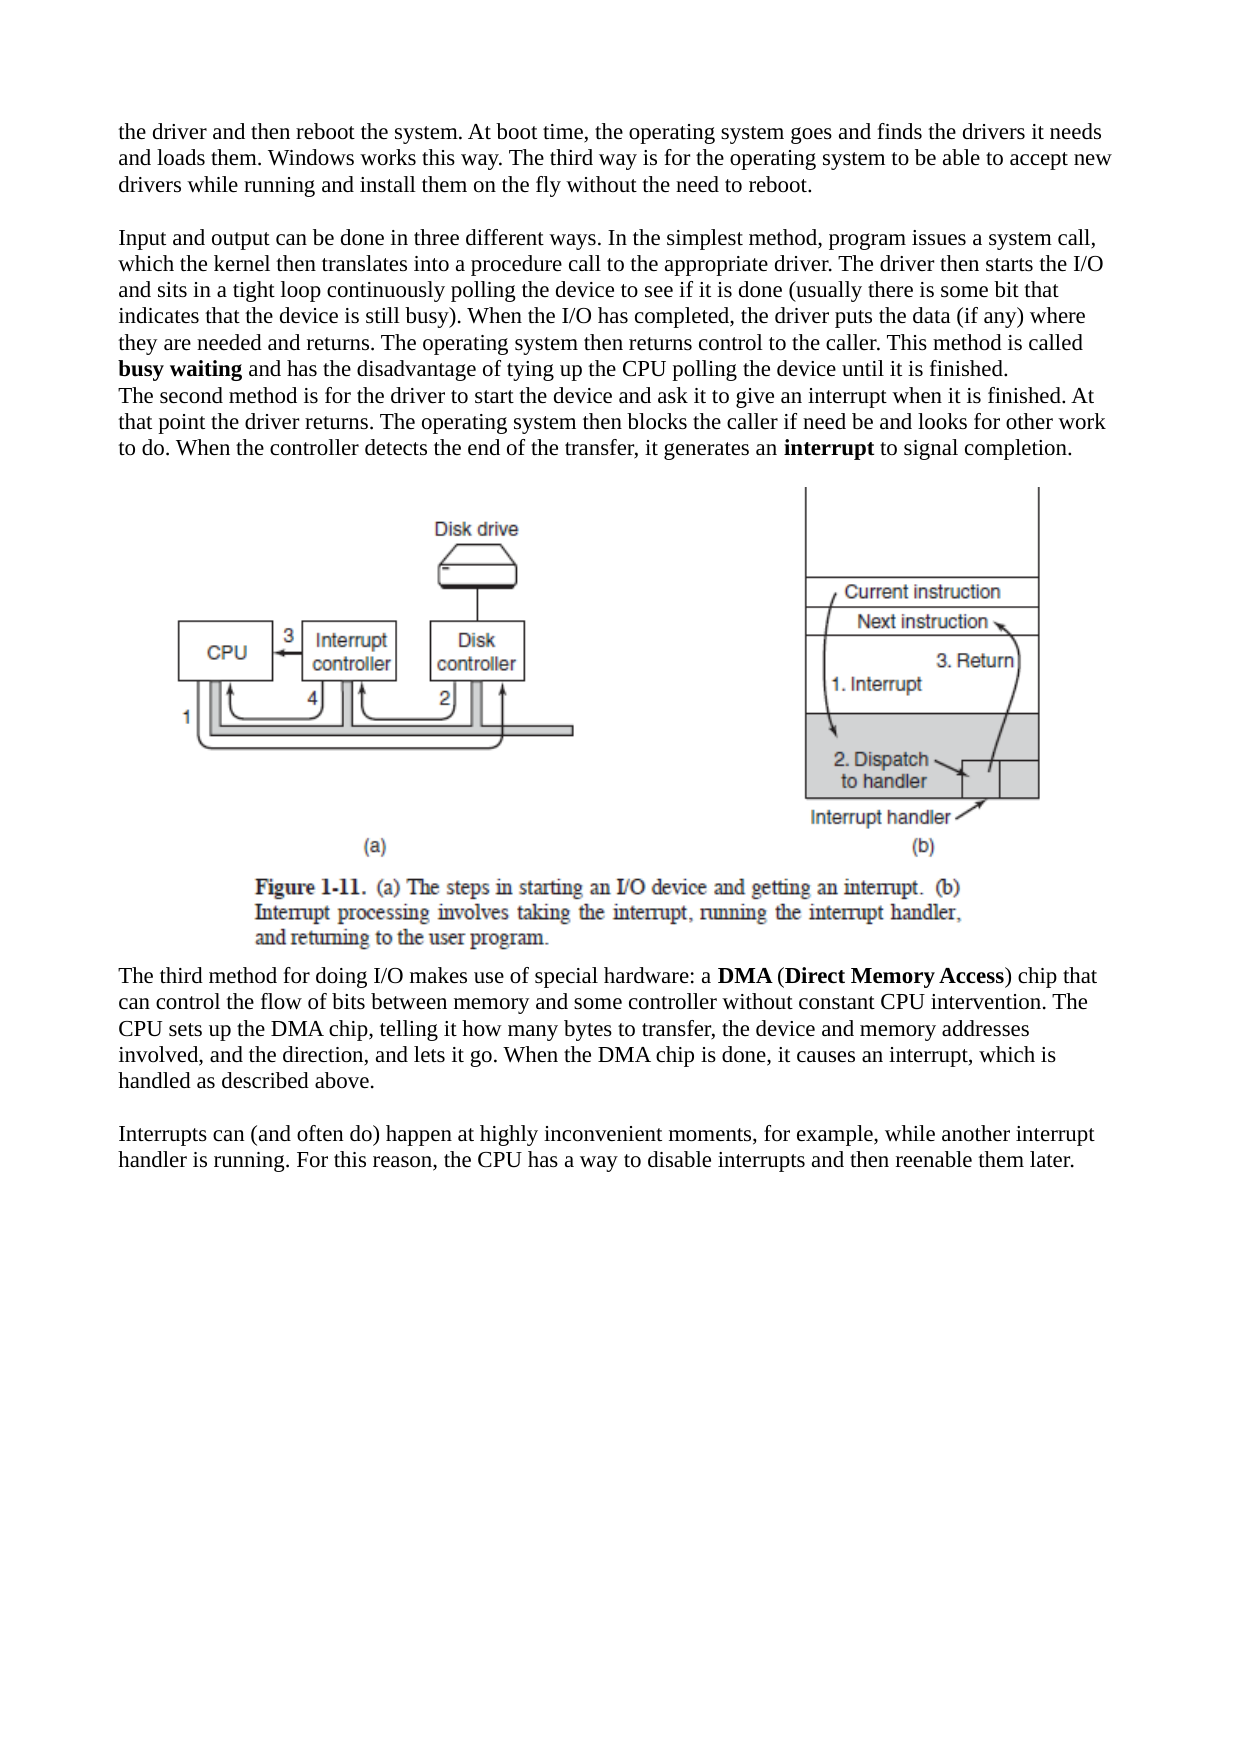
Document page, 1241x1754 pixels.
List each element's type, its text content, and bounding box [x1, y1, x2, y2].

text The second method is for the driver to start the device and ask it to give an interrupt when it is finished. At that point the driver returns. The operating system then blocks the caller if need be and looks for other work to do. When the controller detects the end of the transfer, it generates an interrupt to signal completion. [118, 382, 1122, 461]
text Interrupts can (and often do) happen at highly inconvenient moments, for example, while another interrupt handler is running. For this reason, the CPU has a way to disable interrupts and then reenable them later. [118, 1120, 1122, 1173]
text The third method for doing I/O makes use of special hardware: a DMA (Direct Memory Access) chip that can control the flow of bits between memory and some controller without constant CPU intervention. The CPU sets up the DMA chip, telling it how many bytes to transfer, the device and memory addresses [118, 487, 1122, 1041]
text involved, and the direction, and lets it go. When the DMA chip is done, it causes an interrupt, which is handled as described above. [118, 1041, 1122, 1094]
text the driver and then reboot the system. At boot time, the operating system goes and finds the drivers it needs and loads them. Windows works this way. The third way is for the operating system to be able to accept new drivers while running and install them on the fly without the need to reboot. [118, 118, 1122, 197]
text Input and output can be done in three different ways. In the simplest method, program issues a system call, which the kernel then translates into a procedure call to the appropriate driver. The driver then starts the I/O and sits in a tight loop continuously polling the device to see if it is done (usually there is some bit that indicates that the device is still busy). When the I/O has completed, the driver puts the data (if any) where they are needed and returns. The operating system then returns control to the caller. This method is called busy waiting and has the disadvantage of tying up the CPU polling the device until it is finished. [118, 223, 1122, 382]
